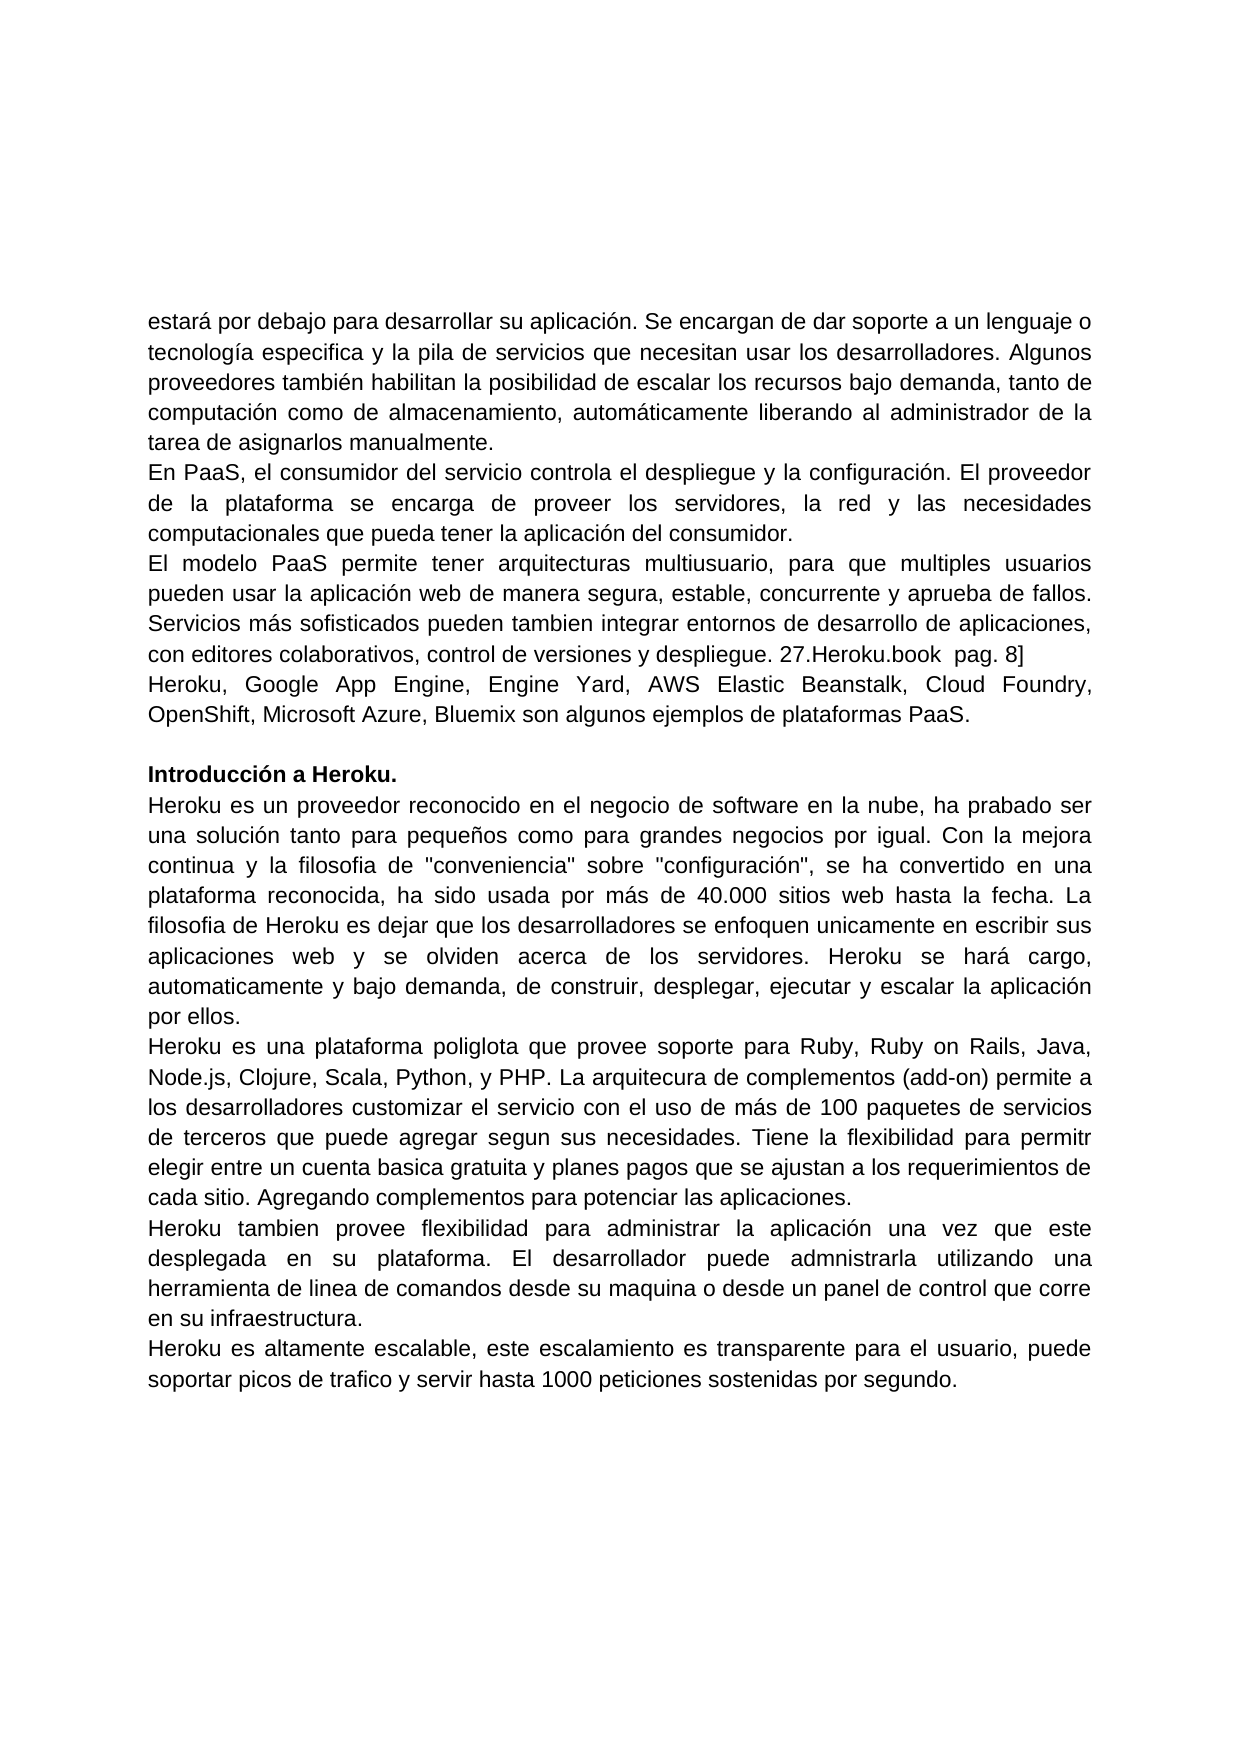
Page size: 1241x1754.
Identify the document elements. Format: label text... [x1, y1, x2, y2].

text En PaaS, el consumidor del servicio controla el despliegue y la configuración. El proveedor de la plataforma se encarga de proveer los servidores, la red y las necesidades computacionales que pueda tener la aplicación del consumidor. [148, 459, 1093, 546]
text Heroku es altamente escalable, este escalamiento es transparente para el usuario, puede soportar picos de trafico y servir hasta 1000 peticiones sostenidas por segundo. [148, 1335, 1093, 1392]
text estará por debajo para desarrollar su aplicación. Se encargan de dar soporte a un lenguaje o tecnología especifica y la pila de servicios que necesitan usar los desarrolladores. Algunos proveedores también habilitan la posibilidad de escalar los recursos bajo demanda, tanto de computación como de almacenamiento, automáticamente liberando al administrador de la tarea de asignarlos manualmente. [148, 308, 1093, 456]
text Heroku es una plataforma poliglota que provee soporte para Ruby, Ruby on Rails, Java, Node.js, Clojure, Scala, Python, y PHP. La arquitecura de complementos (add-on) permite a los desarrolladores customizar el servicio con el uso de más de 100 paquetes de servicios de terceros que puede agregar segun sus necesidades. Tiene la flexibilidad para permitr elegir entre un cuenta basica gratuita y planes pagos que se ajustan a los requerimientos de cada sitio. Agregando complementos para potenciar las aplicaciones. [148, 1033, 1093, 1211]
text Introducción a Heroku. [148, 761, 1093, 788]
text Heroku es un proveedor reconocido en el negocio de software en la nube, ha prabado ser una solución tanto para pequeños como para grandes negocios por igual. Con la mejora continua y la filosofia de "conveniencia" sobre "configuración", se ha convertido en una plataforma reconocida, ha sido usada por más de 40.000 sitios web hasta la fecha. La filosofia de Heroku es dejar que los desarrolladores se enfoquen unicamente en escribir sus aplicaciones web y se olviden acerca de los servidores. Heroku se hará cargo, automaticamente y bajo demanda, de construir, desplegar, ejecutar y escalar la aplicación por ellos. [148, 792, 1093, 1029]
text Heroku, Google App Engine, Engine Yard, AWS Elastic Beanstalk, Cloud Foundry, OpenShift, Microsoft Azure, Bluemix son algunos ejemplos de plataformas PaaS. [148, 671, 1093, 727]
text El modelo PaaS permite tener arquitecturas multiusuario, para que multiples usuarios pueden usar la aplicación web de manera segura, estable, concurrente y aprueba de fallos. Servicios más sofisticados pueden tambien integrar entornos de desarrollo de aplicaciones, con editores colaborativos, control de versiones y despliegue. 27.Heroku.book pag. 8] [148, 550, 1093, 667]
text Heroku tambien provee flexibilidad para administrar la aplicación una vez que este desplegada en su plataforma. El desarrollador puede admnistrarla utilizando una herramienta de linea de comandos desde su maquina o desde un panel de control que corre en su infraestructura. [148, 1214, 1093, 1332]
